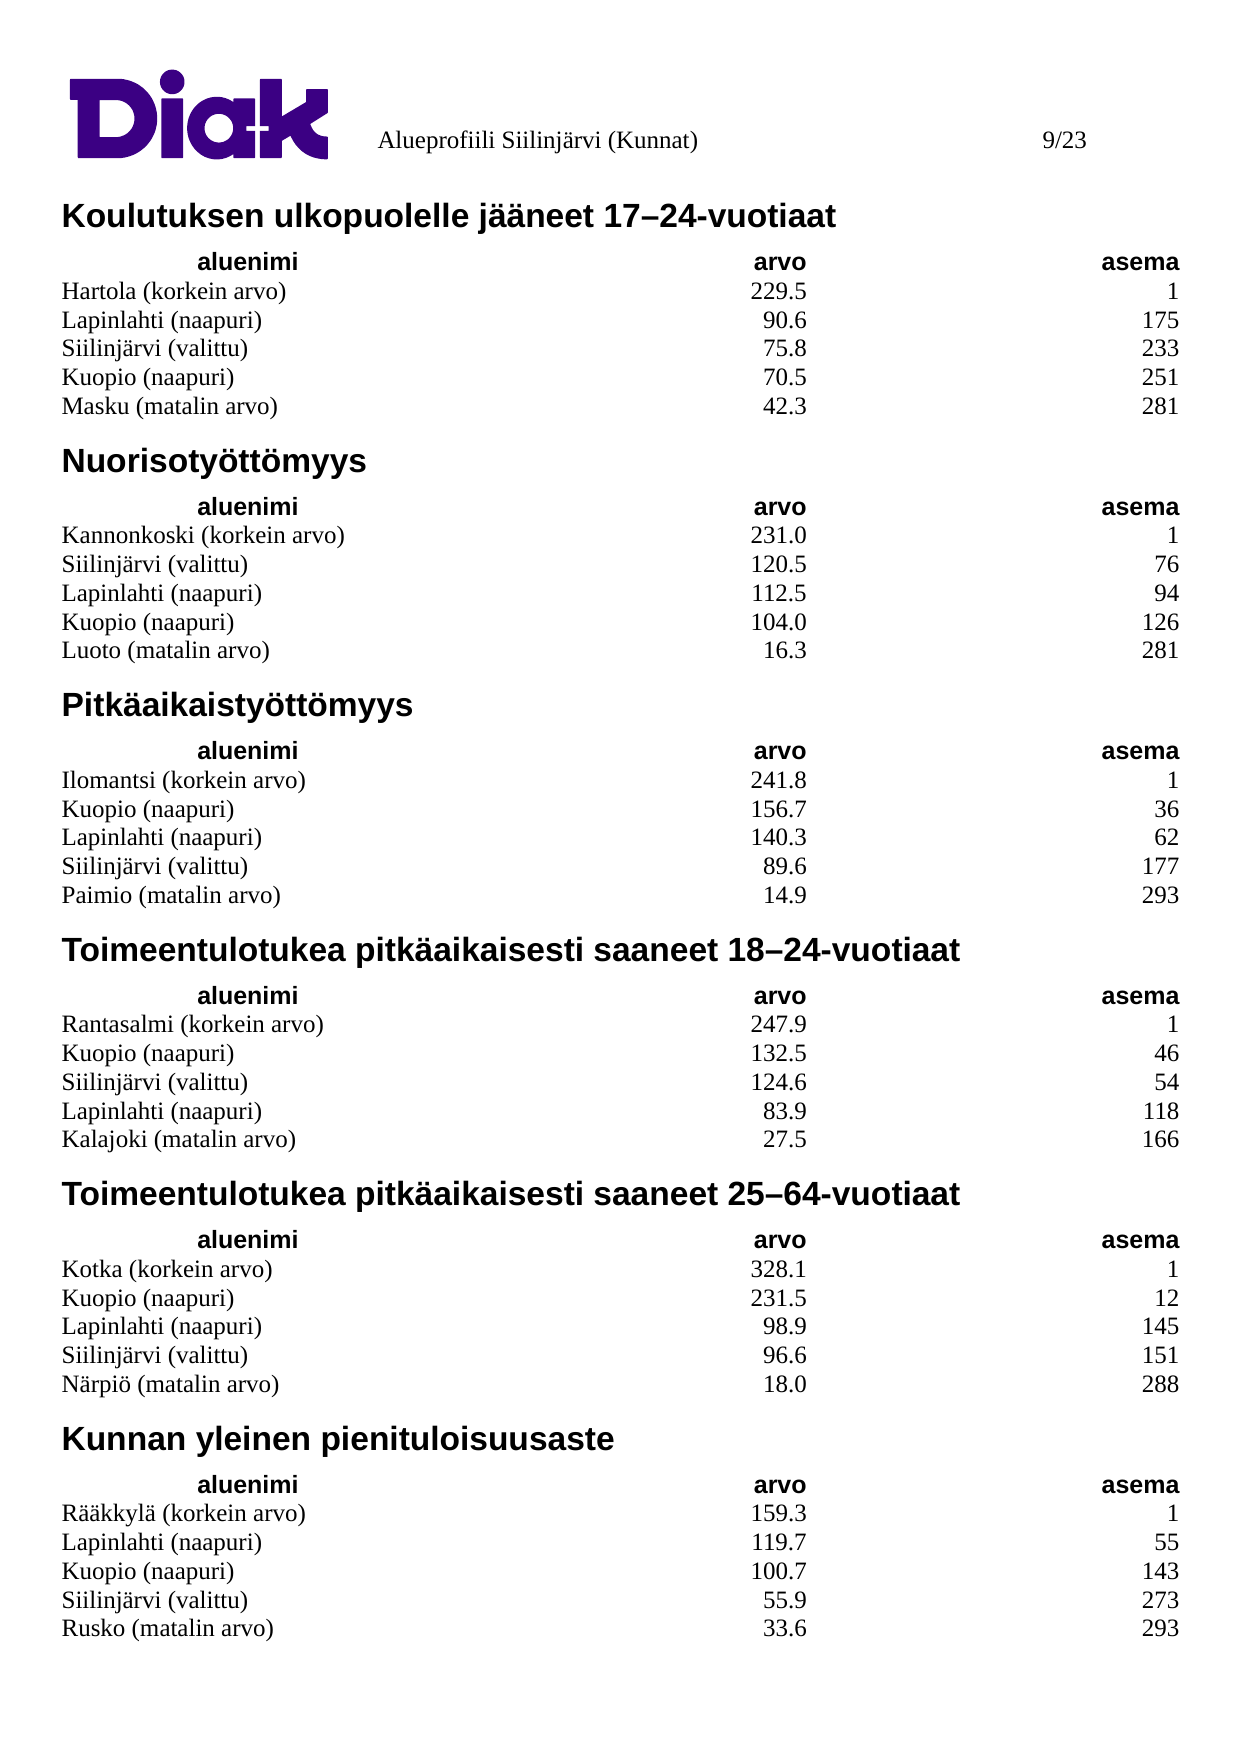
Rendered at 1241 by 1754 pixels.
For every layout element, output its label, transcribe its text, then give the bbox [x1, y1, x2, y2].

table_cell 120.5 [434, 549, 806, 578]
table_cell Lapinlahti (naapuri) [61, 578, 434, 607]
table_cell 247.9 [434, 1010, 806, 1038]
table_cell 124.6 [434, 1067, 806, 1096]
table_cell 75.8 [434, 334, 806, 362]
table_cell Lapinlahti (naapuri) [61, 823, 434, 851]
table_cell 119.7 [434, 1527, 806, 1556]
table_cell 12 [806, 1283, 1179, 1311]
table_cell Kuopio (naapuri) [61, 1283, 434, 1311]
table_cell 104.0 [434, 607, 806, 636]
table_cell Kotka (korkein arvo) [61, 1254, 434, 1283]
table_cell 126 [806, 607, 1179, 636]
table_cell 70.5 [434, 362, 806, 391]
table_cell 33.6 [434, 1614, 806, 1642]
table_header asema [806, 736, 1179, 765]
table_cell Siilinjärvi (valittu) [61, 1585, 434, 1613]
table_cell 251 [806, 362, 1179, 391]
table_cell 96.6 [434, 1340, 806, 1369]
table_cell 62 [806, 823, 1179, 851]
table_cell 231.0 [434, 521, 806, 549]
table_cell Rääkkylä (korkein arvo) [61, 1499, 434, 1527]
table_cell Kuopio (naapuri) [61, 362, 434, 391]
table_cell 83.9 [434, 1096, 806, 1124]
subtitle Pitkäaikaistyöttömyys [61, 685, 1179, 724]
table_cell 14.9 [434, 880, 806, 909]
table_cell 156.7 [434, 794, 806, 822]
table_cell Masku (matalin arvo) [61, 391, 434, 420]
table_cell Hartola (korkein arvo) [61, 276, 434, 305]
table_cell Siilinjärvi (valittu) [61, 851, 434, 880]
table_cell 273 [806, 1585, 1179, 1613]
table_cell 1 [806, 276, 1179, 305]
table_header arvo [434, 247, 806, 276]
table_cell Ilomantsi (korkein arvo) [61, 765, 434, 794]
table_cell 94 [806, 578, 1179, 607]
table_cell 1 [806, 1010, 1179, 1038]
table_cell Siilinjärvi (valittu) [61, 334, 434, 362]
table_header aluenimi [61, 492, 434, 521]
table_cell Närpiö (matalin arvo) [61, 1369, 434, 1398]
table_cell 100.7 [434, 1556, 806, 1585]
table_cell 229.5 [434, 276, 806, 305]
table_header aluenimi [61, 736, 434, 765]
table_cell 288 [806, 1369, 1179, 1398]
table_cell Lapinlahti (naapuri) [61, 305, 434, 333]
table_cell 55 [806, 1527, 1179, 1556]
table_cell Paimio (matalin arvo) [61, 880, 434, 909]
table_cell Lapinlahti (naapuri) [61, 1311, 434, 1340]
table_cell Luoto (matalin arvo) [61, 636, 434, 664]
table_cell 16.3 [434, 636, 806, 664]
table_cell 166 [806, 1125, 1179, 1153]
table_cell Kalajoki (matalin arvo) [61, 1125, 434, 1153]
table_header arvo [434, 1225, 806, 1254]
table_cell 151 [806, 1340, 1179, 1369]
table_cell 132.5 [434, 1038, 806, 1067]
table_cell 90.6 [434, 305, 806, 333]
table_cell Kuopio (naapuri) [61, 607, 434, 636]
table_cell 159.3 [434, 1499, 806, 1527]
table_cell Rantasalmi (korkein arvo) [61, 1010, 434, 1038]
table_cell Kuopio (naapuri) [61, 1038, 434, 1067]
table_cell 42.3 [434, 391, 806, 420]
table_cell 281 [806, 391, 1179, 420]
table_cell 140.3 [434, 823, 806, 851]
table_cell 1 [806, 1254, 1179, 1283]
table_header arvo [434, 981, 806, 1009]
table_cell 46 [806, 1038, 1179, 1067]
table_cell Kannonkoski (korkein arvo) [61, 521, 434, 549]
table_cell Kuopio (naapuri) [61, 794, 434, 822]
table_header aluenimi [61, 1470, 434, 1498]
table_cell 98.9 [434, 1311, 806, 1340]
table_cell Siilinjärvi (valittu) [61, 1340, 434, 1369]
subtitle Koulutuksen ulkopuolelle jääneet 17–24-vuotiaat [61, 196, 1179, 235]
table_header asema [806, 1225, 1179, 1254]
table_cell 1 [806, 1499, 1179, 1527]
table_cell Lapinlahti (naapuri) [61, 1527, 434, 1556]
table_cell 112.5 [434, 578, 806, 607]
table_cell 177 [806, 851, 1179, 880]
table_cell 293 [806, 880, 1179, 909]
table_cell Lapinlahti (naapuri) [61, 1096, 434, 1124]
table_cell 328.1 [434, 1254, 806, 1283]
table_cell 231.5 [434, 1283, 806, 1311]
table_cell 54 [806, 1067, 1179, 1096]
subtitle Toimeentulotukea pitkäaikaisesti saaneet 18–24-vuotiaat [61, 929, 1179, 968]
table_cell 1 [806, 765, 1179, 794]
table_cell 55.9 [434, 1585, 806, 1613]
subtitle Nuorisotyöttömyys [61, 441, 1179, 479]
table_cell 76 [806, 549, 1179, 578]
table_cell 118 [806, 1096, 1179, 1124]
table_cell 233 [806, 334, 1179, 362]
table_header aluenimi [61, 1225, 434, 1254]
table_cell 175 [806, 305, 1179, 333]
table_cell 27.5 [434, 1125, 806, 1153]
table_header arvo [434, 1470, 806, 1498]
table_cell 143 [806, 1556, 1179, 1585]
table_cell 241.8 [434, 765, 806, 794]
table_cell 36 [806, 794, 1179, 822]
table_header arvo [434, 736, 806, 765]
table_header asema [806, 981, 1179, 1009]
table_header arvo [434, 492, 806, 521]
table_header asema [806, 492, 1179, 521]
table_cell Rusko (matalin arvo) [61, 1614, 434, 1642]
table_header asema [806, 1470, 1179, 1498]
table_cell Kuopio (naapuri) [61, 1556, 434, 1585]
subtitle Kunnan yleinen pienituloisuusaste [61, 1418, 1179, 1457]
table_cell 89.6 [434, 851, 806, 880]
table_cell Siilinjärvi (valittu) [61, 549, 434, 578]
table_cell 281 [806, 636, 1179, 664]
table_header asema [806, 247, 1179, 276]
table_header aluenimi [61, 981, 434, 1009]
table_header aluenimi [61, 247, 434, 276]
table_cell 293 [806, 1614, 1179, 1642]
table_cell 145 [806, 1311, 1179, 1340]
subtitle Toimeentulotukea pitkäaikaisesti saaneet 25–64-vuotiaat [61, 1174, 1179, 1213]
table_cell 1 [806, 521, 1179, 549]
table_cell Siilinjärvi (valittu) [61, 1067, 434, 1096]
table_cell 18.0 [434, 1369, 806, 1398]
